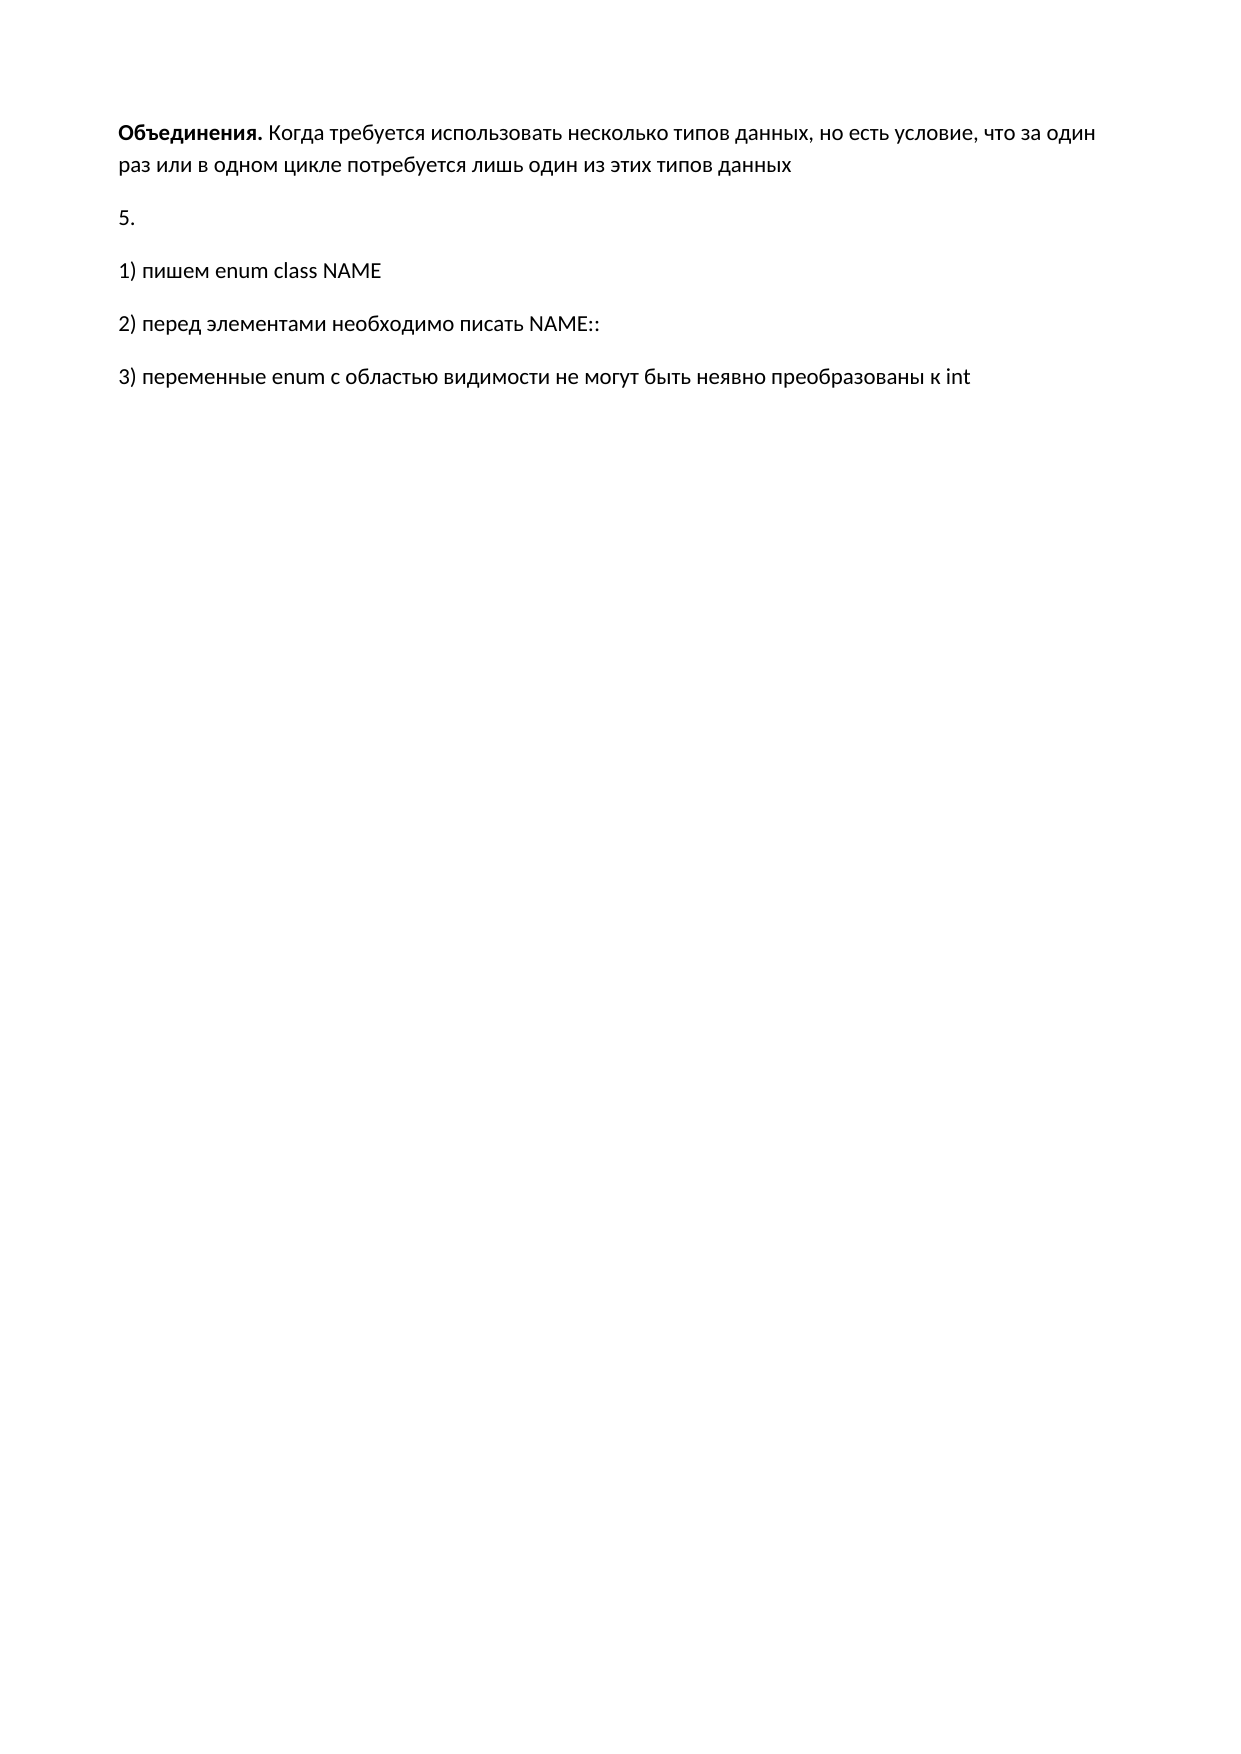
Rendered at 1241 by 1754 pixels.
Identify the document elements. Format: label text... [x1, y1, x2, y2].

text Объединения. Когда требуется использовать несколько типов данных, но есть условие, что за один раз или в одном цикле потребуется лишь один из этих типов данных [118, 118, 1122, 178]
text 1) пишем enum class NAME [118, 256, 1122, 284]
text 5. [118, 203, 1122, 231]
text 3) переменные enum с областью видимости не могут быть неявно преобразованы к int [118, 362, 1122, 390]
text 2) перед элементами необходимо писать NAME:: [118, 309, 1122, 337]
